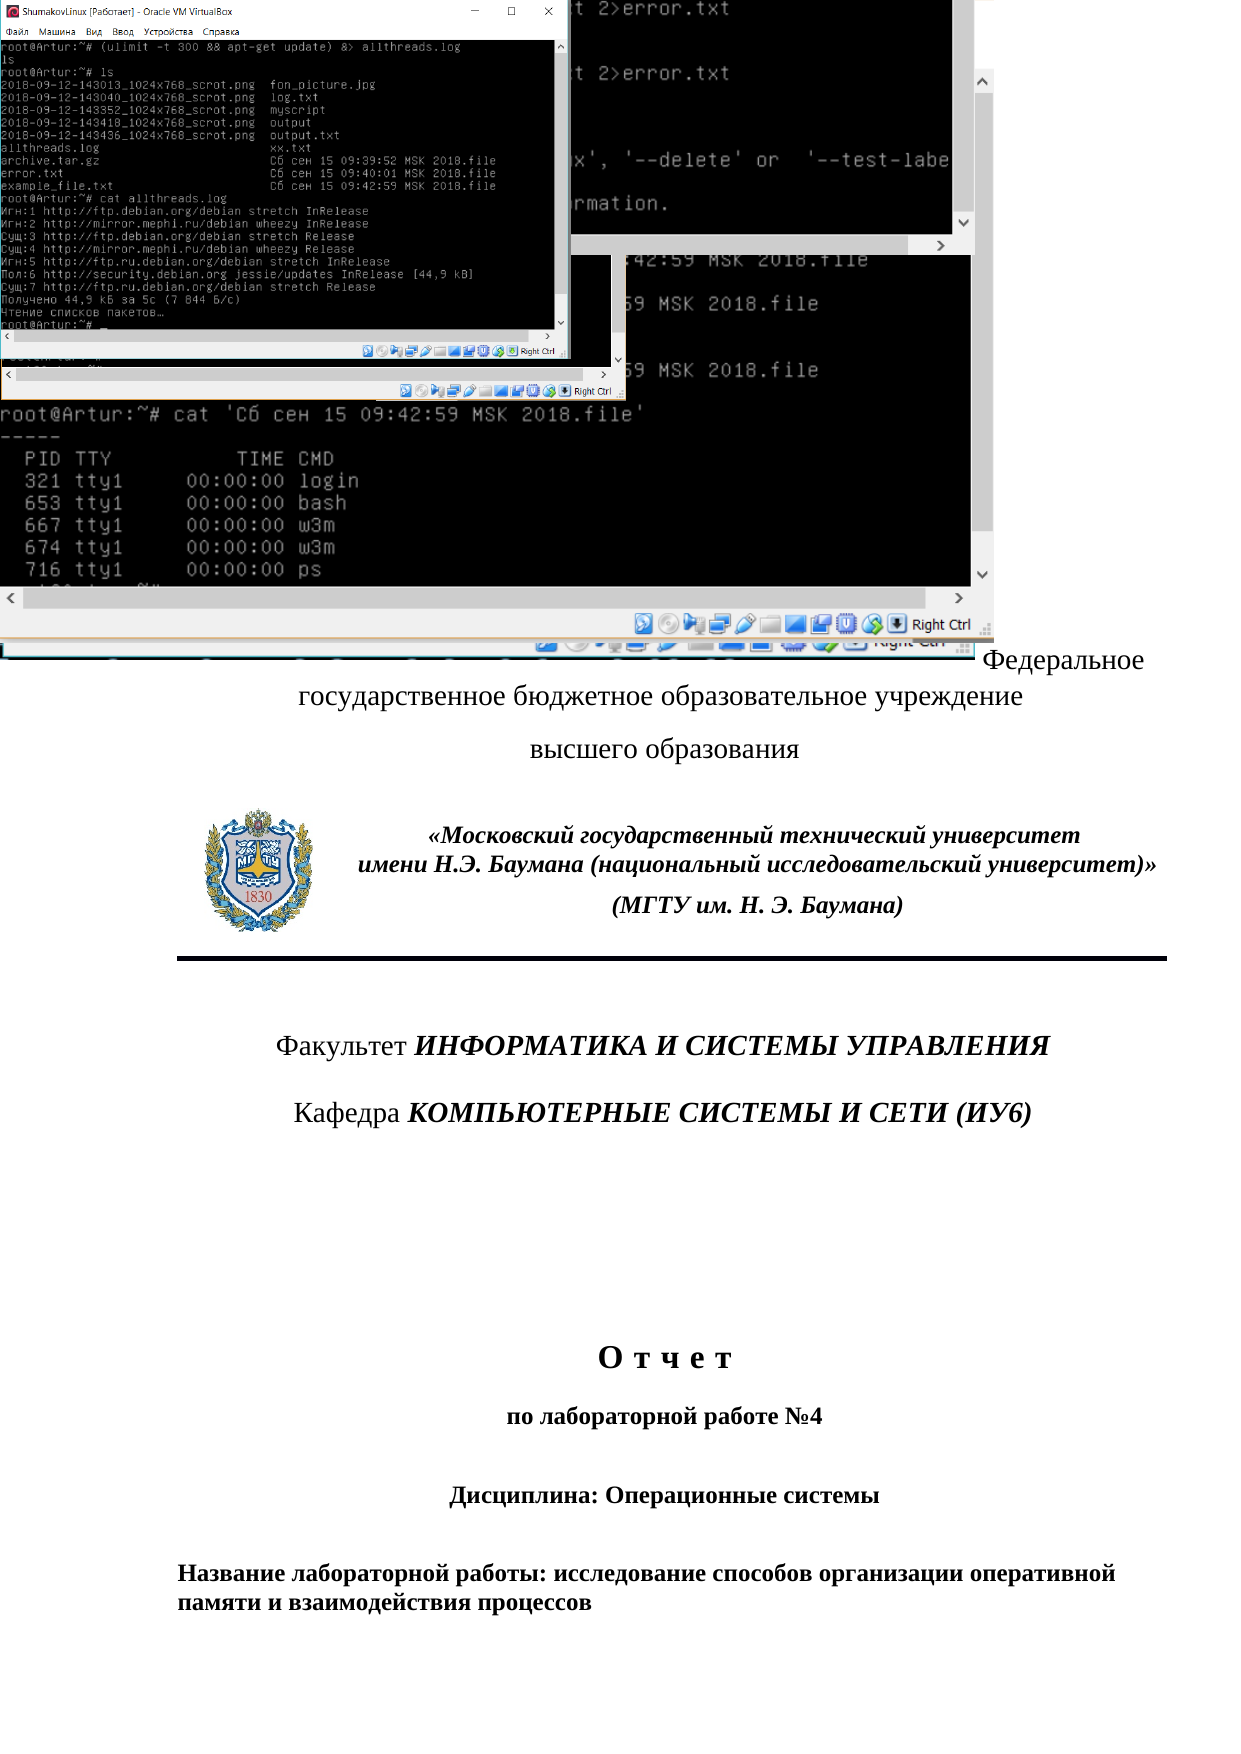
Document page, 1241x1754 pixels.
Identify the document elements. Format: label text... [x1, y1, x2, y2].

text Кафедра Компьютерные системы и сети (ИУ6) [177, 1095, 1152, 1128]
text Дисциплина: Операционные системы [177, 1480, 1152, 1508]
text по лабораторной работе №4 [177, 1401, 1152, 1430]
text Факультет Информатика и системы управления [177, 1028, 1152, 1061]
text Название лабораторной работы: исследование способов организации оперативной памяти и взаимодействия процессов [177, 1558, 1152, 1616]
text Федеральное государственное бюджетное образовательное учреждение [177, 118, 1152, 712]
text высшего образования [177, 731, 1152, 764]
table_header «Московский государственный технический университет имени Н.Э. Баумана (национальный исследовательский университет)» (МГТУ им. Н. Э. Баумана) [340, 783, 1167, 956]
subtitle Отчет [177, 1338, 1152, 1376]
picture [204, 808, 313, 932]
picture [0, 0, 994, 660]
table_header [177, 783, 340, 956]
